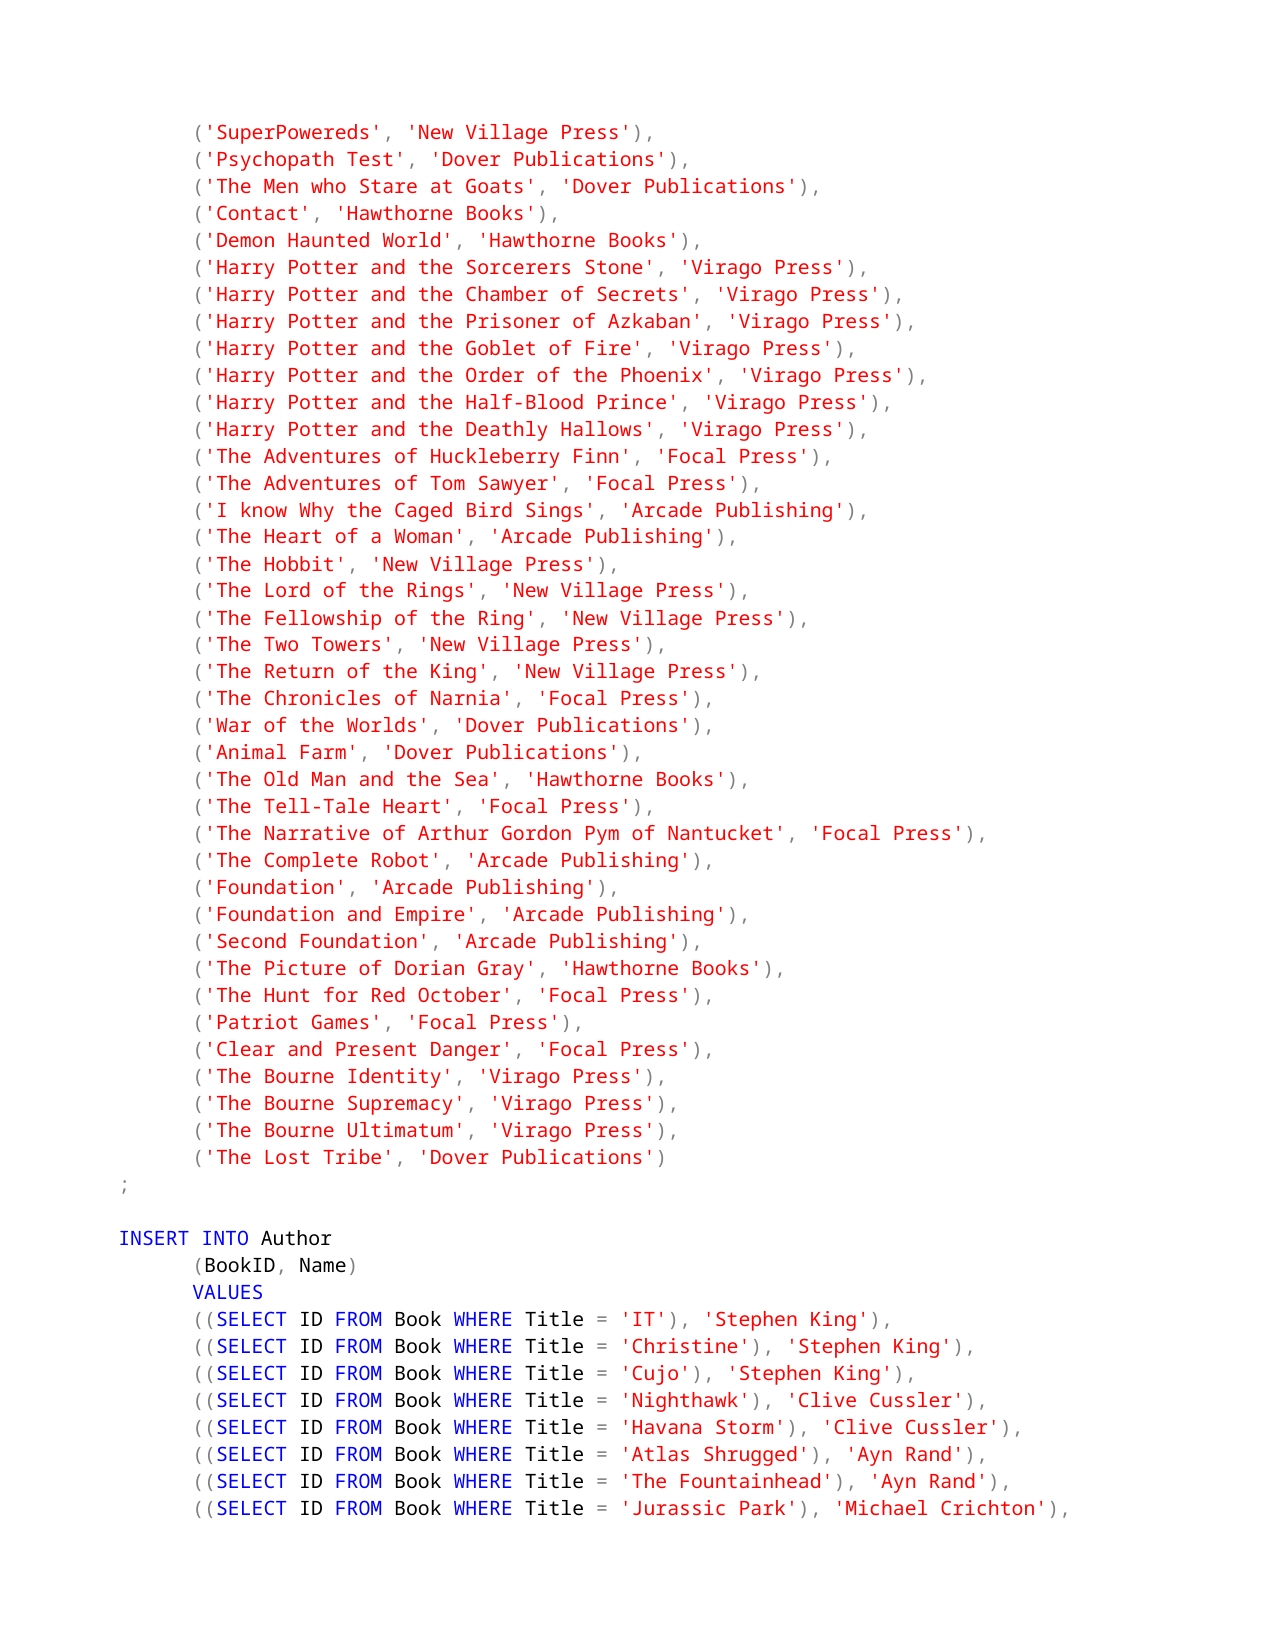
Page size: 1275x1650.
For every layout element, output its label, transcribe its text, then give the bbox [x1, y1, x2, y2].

text ('The Two Towers', 'New Village Press'), [118, 631, 1157, 658]
text ('Second Foundation', 'Arcade Publishing'), [118, 927, 1157, 954]
text ('Harry Potter and the Order of the Phoenix', 'Virago Press'), [118, 361, 1157, 388]
text ('The Fellowship of the Ring', 'New Village Press'), [118, 604, 1157, 631]
text ('The Adventures of Huckleberry Finn', 'Focal Press'), [118, 442, 1157, 469]
text VALUES [118, 1278, 1157, 1305]
text ((SELECT ID FROM Book WHERE Title = 'IT'), 'Stephen King'), [118, 1305, 1157, 1332]
text ('The Heart of a Woman', 'Arcade Publishing'), [118, 523, 1157, 550]
text ('The Bourne Identity', 'Virago Press'), [118, 1062, 1157, 1089]
text ('The Old Man and the Sea', 'Hawthorne Books'), [118, 766, 1157, 793]
text ('Foundation', 'Arcade Publishing'), [118, 873, 1157, 901]
text ('Contact', 'Hawthorne Books'), [118, 199, 1157, 226]
text ((SELECT ID FROM Book WHERE Title = 'Nighthawk'), 'Clive Cussler'), [118, 1386, 1157, 1413]
text ((SELECT ID FROM Book WHERE Title = 'Jurassic Park'), 'Michael Crichton'), [118, 1494, 1157, 1521]
text ('The Bourne Ultimatum', 'Virago Press'), [118, 1116, 1157, 1143]
text ('SuperPowereds', 'New Village Press'), [118, 118, 1157, 145]
text ('Demon Haunted World', 'Hawthorne Books'), [118, 226, 1157, 253]
text ('The Return of the King', 'New Village Press'), [118, 658, 1157, 685]
text ('Harry Potter and the Deathly Hallows', 'Virago Press'), [118, 415, 1157, 442]
text ('The Picture of Dorian Gray', 'Hawthorne Books'), [118, 954, 1157, 981]
text (BookID, Name) [118, 1251, 1157, 1278]
text ((SELECT ID FROM Book WHERE Title = 'Havana Storm'), 'Clive Cussler'), [118, 1413, 1157, 1440]
text ((SELECT ID FROM Book WHERE Title = 'Atlas Shrugged'), 'Ayn Rand'), [118, 1440, 1157, 1467]
text ((SELECT ID FROM Book WHERE Title = 'The Fountainhead'), 'Ayn Rand'), [118, 1467, 1157, 1494]
text ('Patriot Games', 'Focal Press'), [118, 1008, 1157, 1035]
text ((SELECT ID FROM Book WHERE Title = 'Christine'), 'Stephen King'), [118, 1332, 1157, 1359]
text ('Harry Potter and the Goblet of Fire', 'Virago Press'), [118, 334, 1157, 361]
text ('The Hunt for Red October', 'Focal Press'), [118, 981, 1157, 1008]
text ; [118, 1170, 1157, 1197]
text ('The Lord of the Rings', 'New Village Press'), [118, 577, 1157, 604]
text ('The Lost Tribe', 'Dover Publications') [118, 1143, 1157, 1170]
text ('The Adventures of Tom Sawyer', 'Focal Press'), [118, 469, 1157, 496]
text ('The Men who Stare at Goats', 'Dover Publications'), [118, 172, 1157, 199]
text ('The Tell-Tale Heart', 'Focal Press'), [118, 793, 1157, 819]
text ('Harry Potter and the Prisoner of Azkaban', 'Virago Press'), [118, 307, 1157, 334]
text ('I know Why the Caged Bird Sings', 'Arcade Publishing'), [118, 496, 1157, 523]
text ('Harry Potter and the Sorcerers Stone', 'Virago Press'), [118, 253, 1157, 280]
text ('The Bourne Supremacy', 'Virago Press'), [118, 1089, 1157, 1116]
text ('Animal Farm', 'Dover Publications'), [118, 739, 1157, 766]
text ('The Chronicles of Narnia', 'Focal Press'), [118, 685, 1157, 712]
text ('The Complete Robot', 'Arcade Publishing'), [118, 847, 1157, 873]
text ('Harry Potter and the Half-Blood Prince', 'Virago Press'), [118, 388, 1157, 415]
text ('Foundation and Empire', 'Arcade Publishing'), [118, 901, 1157, 927]
text ('Psychopath Test', 'Dover Publications'), [118, 145, 1157, 172]
text ('The Narrative of Arthur Gordon Pym of Nantucket', 'Focal Press'), [118, 819, 1157, 847]
text ('Clear and Present Danger', 'Focal Press'), [118, 1035, 1157, 1062]
text ('Harry Potter and the Chamber of Secrets', 'Virago Press'), [118, 280, 1157, 307]
text ('War of the Worlds', 'Dover Publications'), [118, 712, 1157, 739]
text INSERT INTO Author [118, 1224, 1157, 1251]
text ('The Hobbit', 'New Village Press'), [118, 550, 1157, 577]
text ((SELECT ID FROM Book WHERE Title = 'Cujo'), 'Stephen King'), [118, 1359, 1157, 1386]
